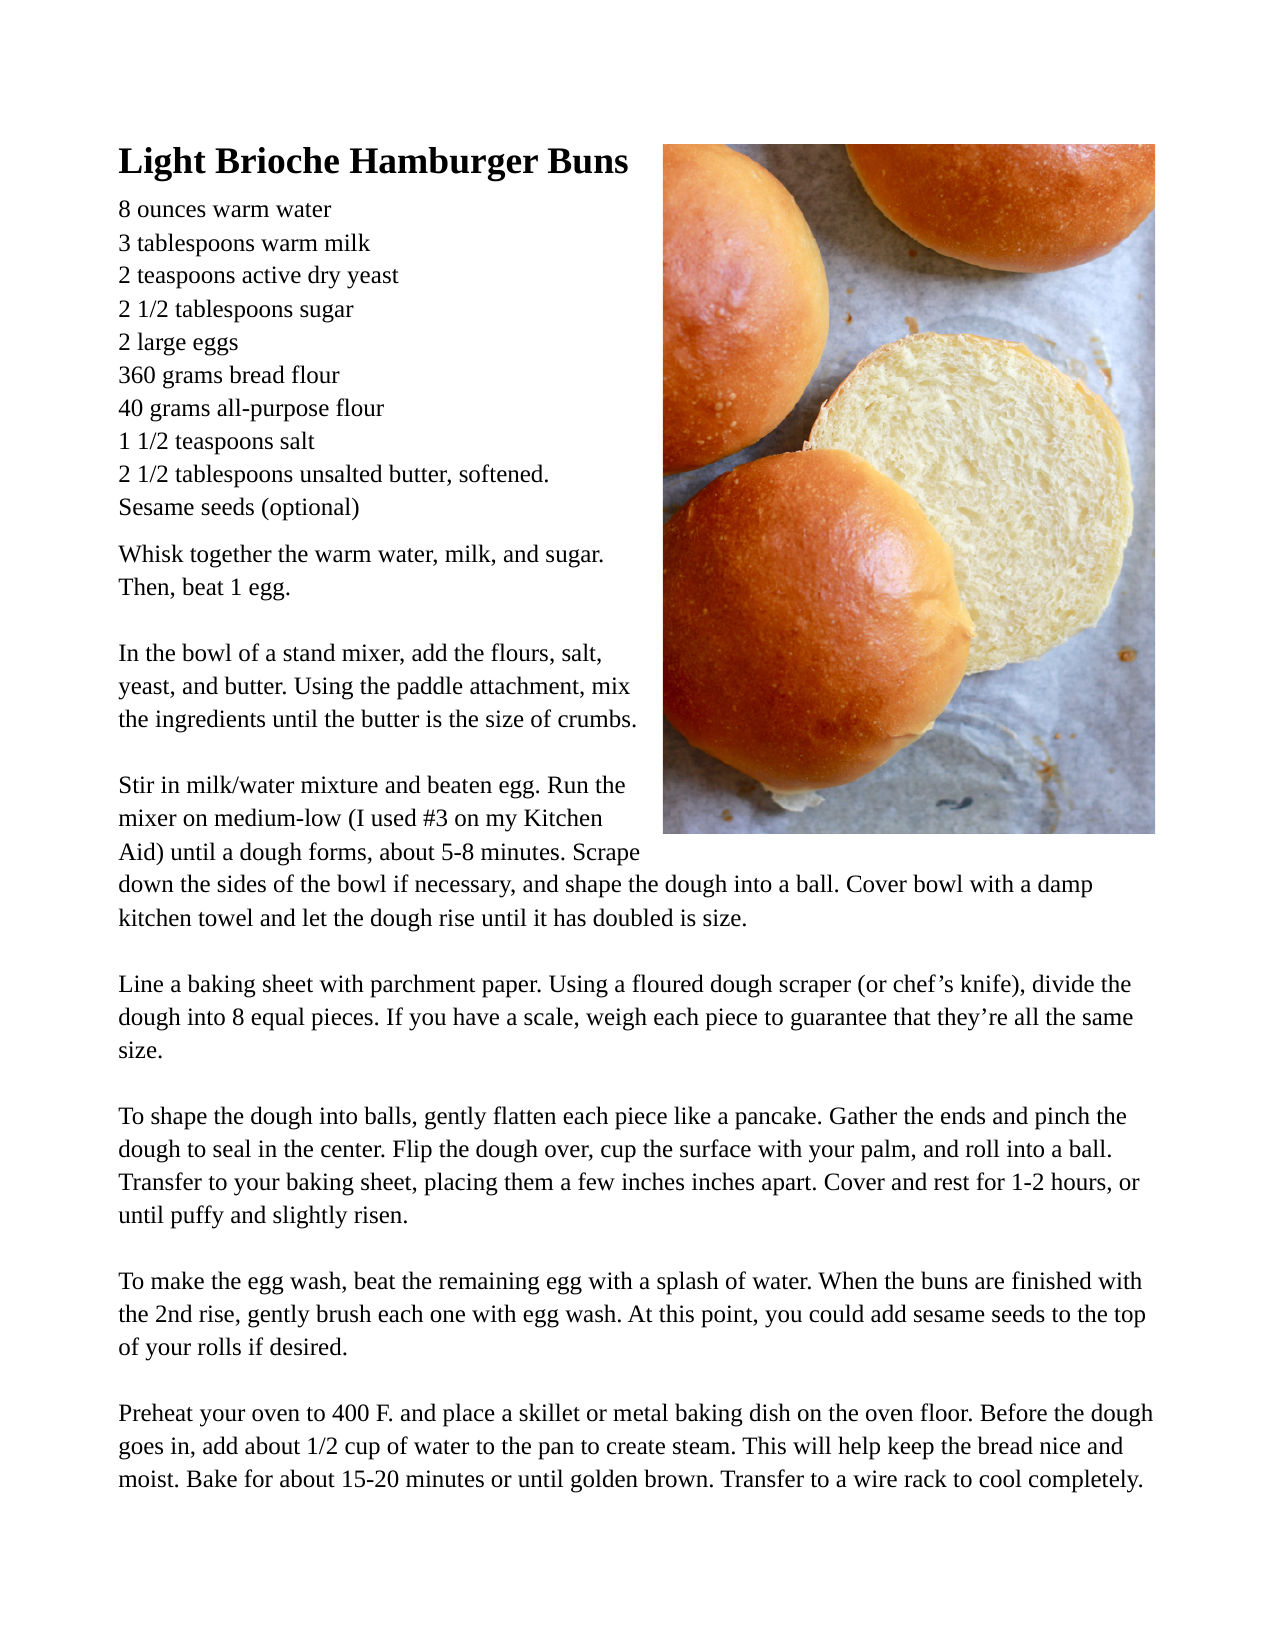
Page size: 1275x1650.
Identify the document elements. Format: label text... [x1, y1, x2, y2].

text 8 ounces warm water [118, 194, 662, 223]
text 3 tablespoons warm milk [118, 228, 662, 256]
text 1 1/2 teaspoons salt [118, 426, 662, 454]
text In the bowl of a stand mixer, add the flours, salt, yeast, and butter. Using the paddle attachment, mix the ingredients until the butter is the size of crumbs. [118, 638, 662, 733]
text 2 large eggs [118, 327, 662, 355]
text Line a baking sheet with parchment paper. Using a floured dough scraper (or chef’s knife), divide the dough into 8 equal pieces. If you have a scale, weigh each piece to guarantee that they’re all the same size. [118, 969, 1157, 1063]
text 2 1/2 tablespoons sugar [118, 294, 662, 322]
subtitle Light Brioche Hamburger Buns [118, 139, 1157, 182]
text To shape the dough into balls, gently flatten each piece like a pancake. Gather the ends and pinch the dough to seal in the center. Flip the dough over, cup the surface with your palm, and roll into a ball. Transfer to your baking sheet, placing them a few inches inches apart. Cover and rest for 1-2 hours, or until puffy and slightly risen. [118, 1101, 1157, 1228]
text 2 1/2 tablespoons unsalted butter, softened. [118, 459, 662, 487]
text 2 teaspoons active dry yeast [118, 261, 662, 289]
text Sesame seeds (optional) [118, 492, 662, 521]
picture [662, 144, 1156, 834]
text Whisk together the warm water, milk, and sugar. Then, beat 1 egg. [118, 539, 662, 601]
text To make the egg wash, beat the remaining egg with a splash of water. When the buns are finished with the 2nd rise, gently brush each one with egg wash. At this point, you could add sesame seeds to the top of your rolls if desired. [118, 1266, 1157, 1361]
text 40 grams all-purpose flour [118, 393, 662, 421]
text 360 grams bread flour [118, 360, 662, 388]
text Preheat your oven to 400 F. and place a skillet or metal baking dish on the oven floor. Before the dough goes in, add about 1/2 cup of water to the pan to create steam. This will help keep the bread nice and moist. Bake for about 15-20 minutes or until golden brown. Transfer to a wire rack to cool completely. [118, 1398, 1157, 1493]
text Stir in milk/water mixture and beaten egg. Run the mixer on medium-low (I used #3 on my Kitchen Aid) until a dough forms, about 5-8 minutes. Scrape down the sides of the bowl if necessary, and shape the dough into a ball. Cover bowl with a damp kitchen towel and let the dough rise until it has doubled is size. [118, 771, 1157, 931]
